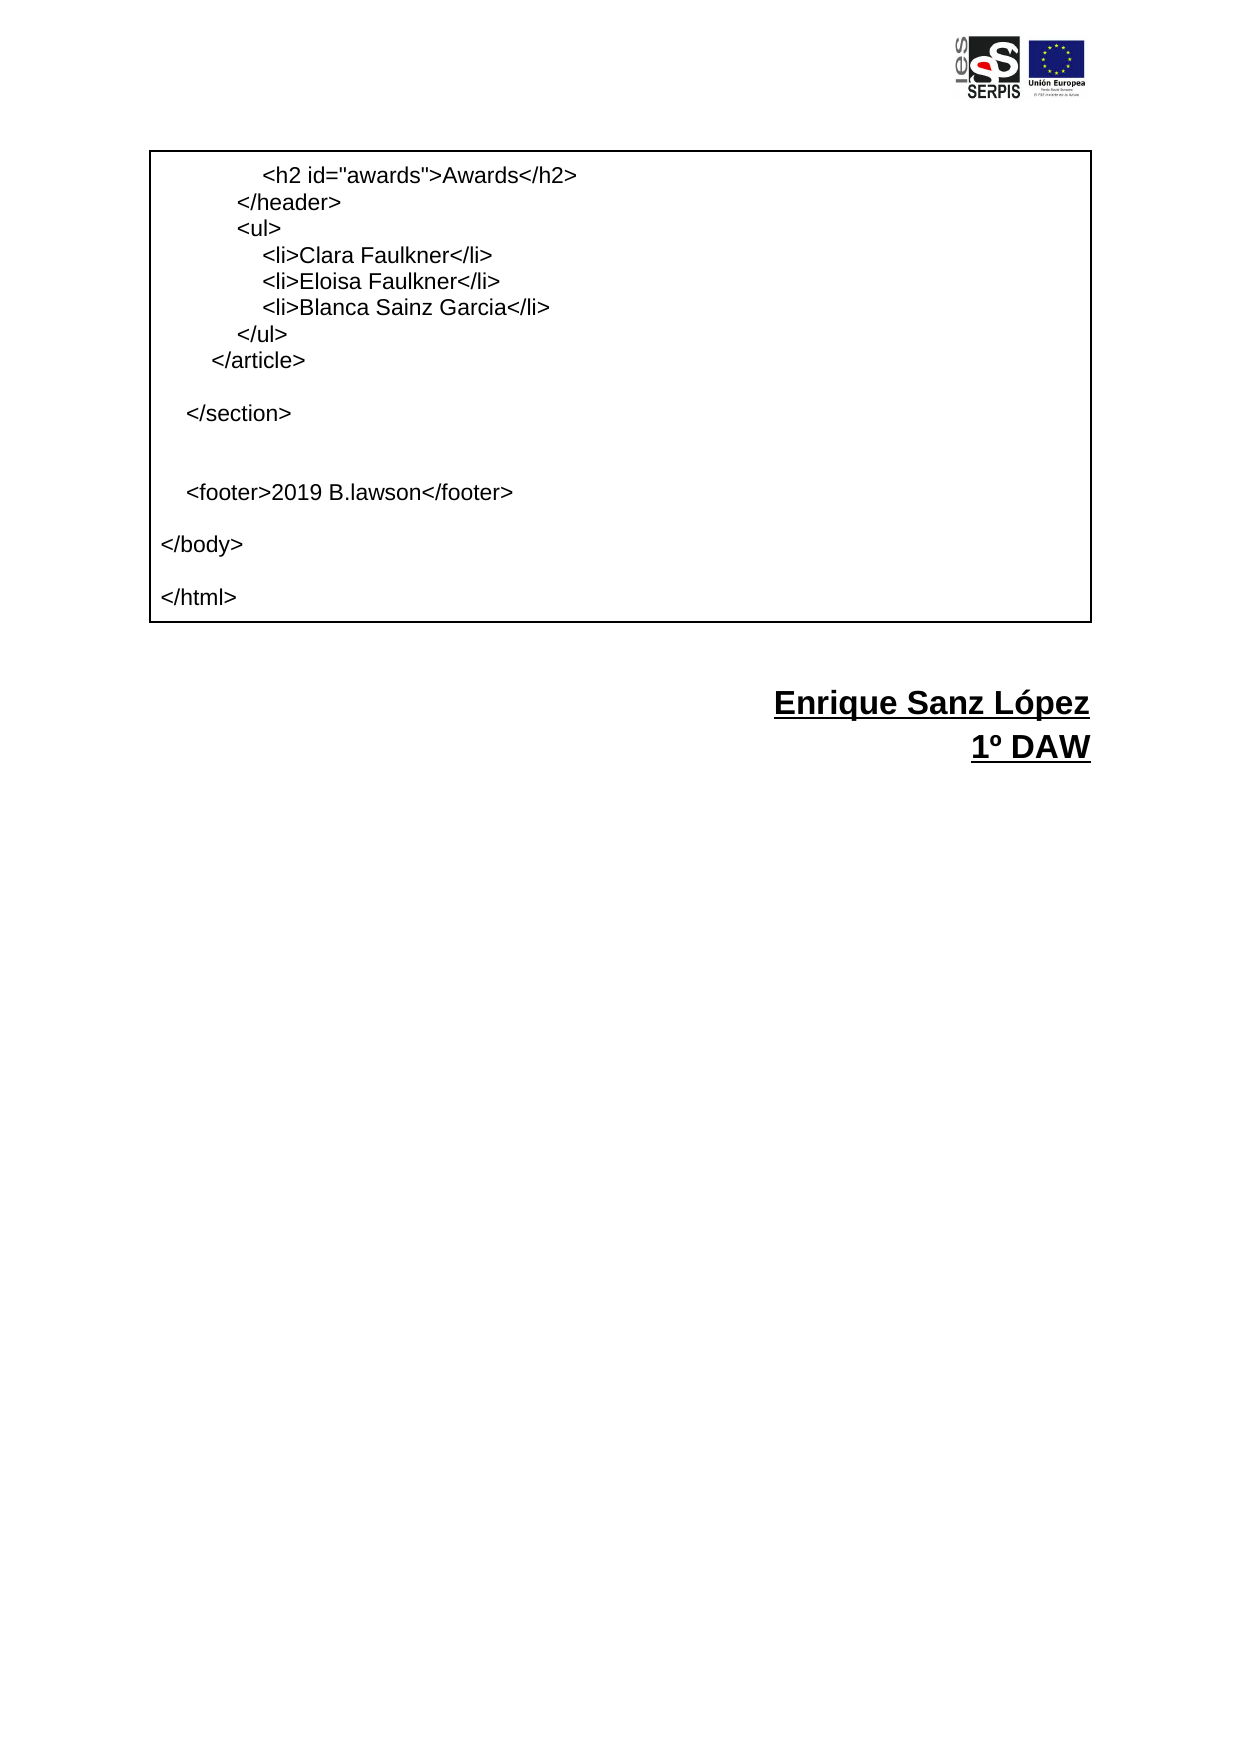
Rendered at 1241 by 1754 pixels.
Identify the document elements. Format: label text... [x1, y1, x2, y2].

picture [950, 32, 1090, 101]
text 1º DAW [150, 728, 1090, 766]
text Enrique Sanz López [150, 683, 1090, 722]
table_header <h2 id="awards">Awards</h2> </header> <ul> <li>Clara Faulkner</li> <li>Eloisa Faulkner</li> <li>Blanca Sainz Garcia</li> </ul> </article> </section> <footer>2019 B.lawson</footer> </body> </html> [151, 152, 1090, 621]
